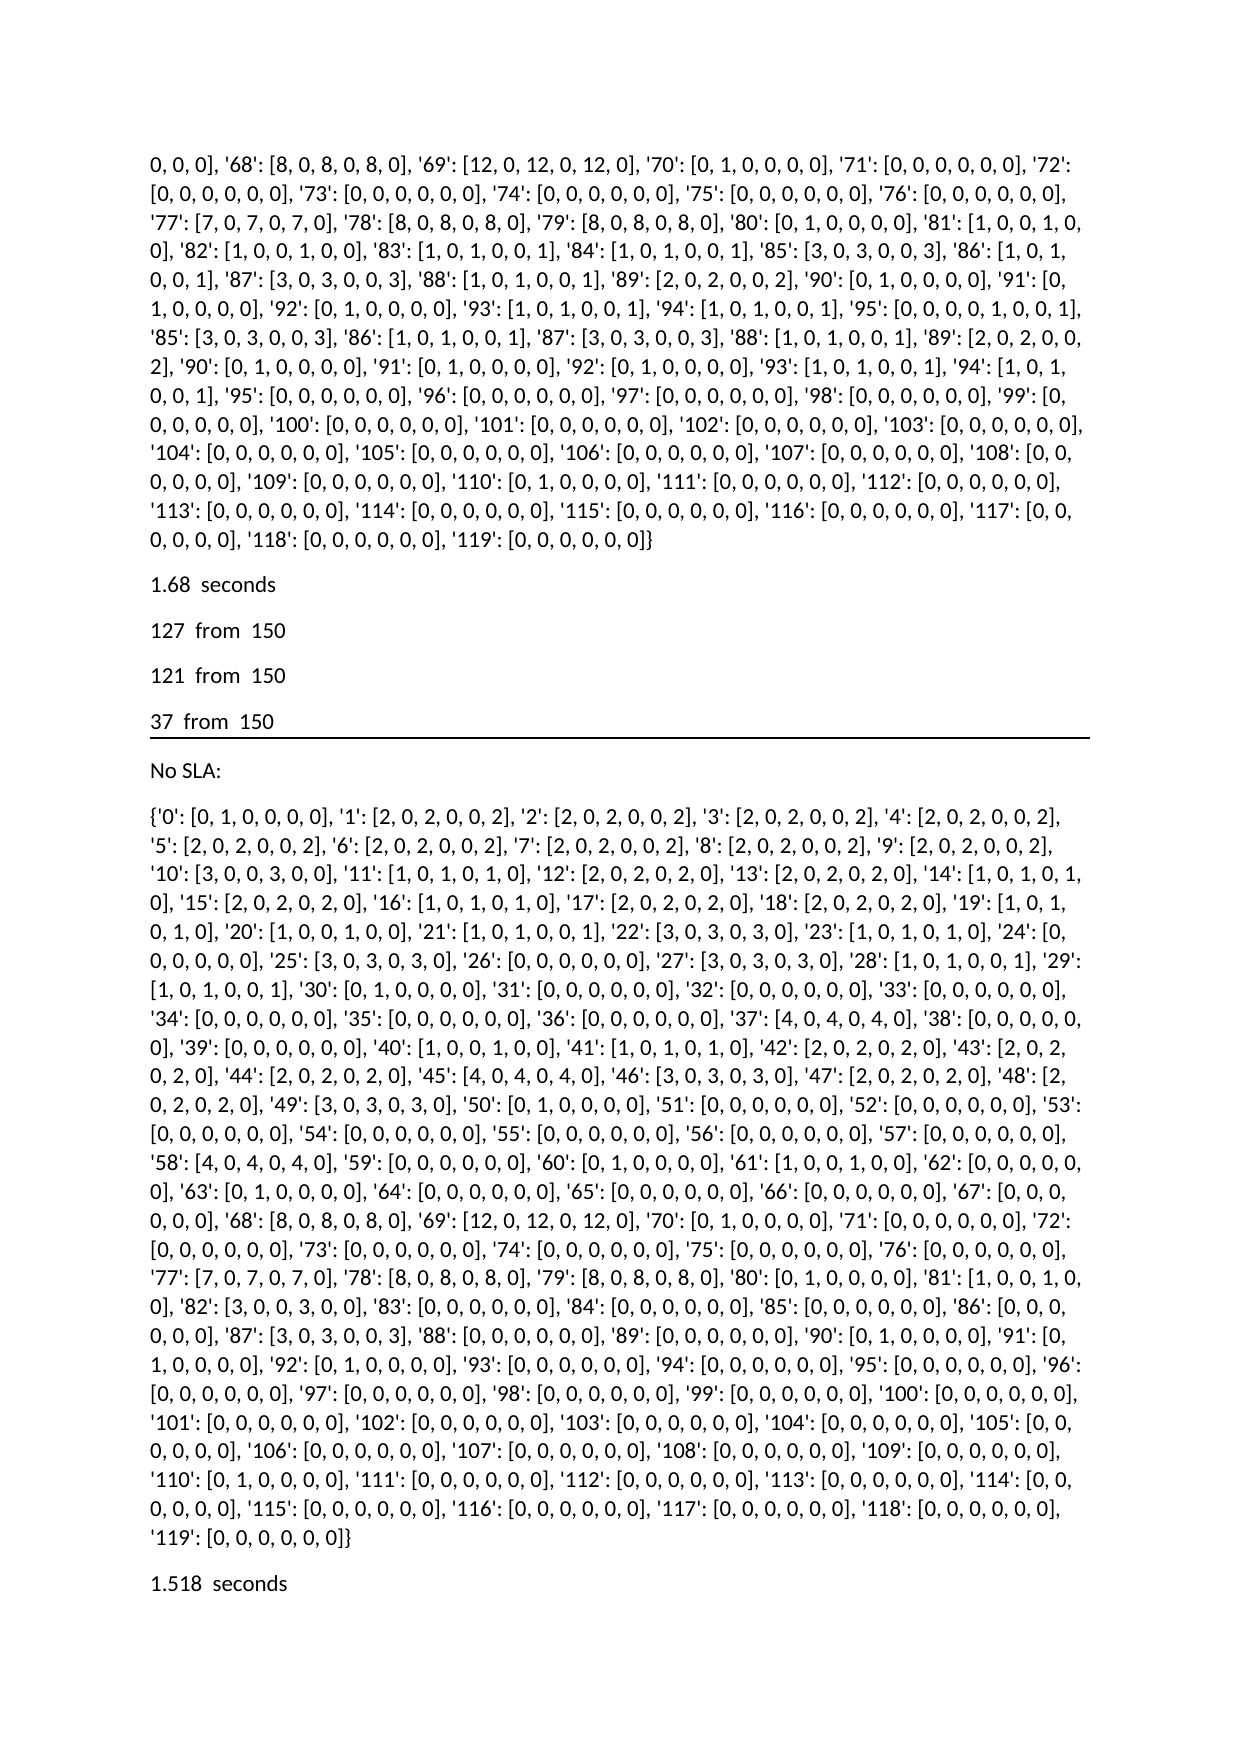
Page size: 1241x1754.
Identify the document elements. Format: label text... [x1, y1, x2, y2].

text 121 from 150 [150, 662, 1090, 690]
text 1.518 seconds [150, 1569, 1090, 1597]
text 37 from 150 [150, 707, 1090, 737]
text 1.68 seconds [150, 571, 1090, 599]
text {'0': [0, 1, 0, 0, 0, 0], '1': [2, 0, 2, 0, 0, 2], '2': [2, 0, 2, 0, 0, 2], '3': [2, 0, 2, 0, 0, 2], '4': [2, 0, 2, 0, 0, 2], '5': [2, 0, 2, 0, 0, 2], '6': [2, 0, 2, 0, 0, 2], '7': [2, 0, 2, 0, 0, 2], '8': [2, 0, 2, 0, 0, 2], '9': [2, 0, 2, 0, 0, 2], '10': [3, 0, 0, 3, 0, 0], '11': [1, 0, 1, 0, 1, 0], '12': [2, 0, 2, 0, 2, 0], '13': [2, 0, 2, 0, 2, 0], '14': [1, 0, 1, 0, 1, 0], '15': [2, 0, 2, 0, 2, 0], '16': [1, 0, 1, 0, 1, 0], '17': [2, 0, 2, 0, 2, 0], '18': [2, 0, 2, 0, 2, 0], '19': [1, 0, 1, 0, 1, 0], '20': [1, 0, 0, 1, 0, 0], '21': [1, 0, 1, 0, 0, 1], '22': [3, 0, 3, 0, 3, 0], '23': [1, 0, 1, 0, 1, 0], '24': [0, 0, 0, 0, 0, 0], '25': [3, 0, 3, 0, 3, 0], '26': [0, 0, 0, 0, 0, 0], '27': [3, 0, 3, 0, 3, 0], '28': [1, 0, 1, 0, 0, 1], '29': [1, 0, 1, 0, 0, 1], '30': [0, 1, 0, 0, 0, 0], '31': [0, 0, 0, 0, 0, 0], '32': [0, 0, 0, 0, 0, 0], '33': [0, 0, 0, 0, 0, 0], '34': [0, 0, 0, 0, 0, 0], '35': [0, 0, 0, 0, 0, 0], '36': [0, 0, 0, 0, 0, 0], '37': [4, 0, 4, 0, 4, 0], '38': [0, 0, 0, 0, 0, 0], '39': [0, 0, 0, 0, 0, 0], '40': [1, 0, 0, 1, 0, 0], '41': [1, 0, 1, 0, 1, 0], '42': [2, 0, 2, 0, 2, 0], '43': [2, 0, 2, 0, 2, 0], '44': [2, 0, 2, 0, 2, 0], '45': [4, 0, 4, 0, 4, 0], '46': [3, 0, 3, 0, 3, 0], '47': [2, 0, 2, 0, 2, 0], '48': [2, 0, 2, 0, 2, 0], '49': [3, 0, 3, 0, 3, 0], '50': [0, 1, 0, 0, 0, 0], '51': [0, 0, 0, 0, 0, 0], '52': [0, 0, 0, 0, 0, 0], '53': [0, 0, 0, 0, 0, 0], '54': [0, 0, 0, 0, 0, 0], '55': [0, 0, 0, 0, 0, 0], '56': [0, 0, 0, 0, 0, 0], '57': [0, 0, 0, 0, 0, 0], '58': [4, 0, 4, 0, 4, 0], '59': [0, 0, 0, 0, 0, 0], '60': [0, 1, 0, 0, 0, 0], '61': [1, 0, 0, 1, 0, 0], '62': [0, 0, 0, 0, 0, 0], '63': [0, 1, 0, 0, 0, 0], '64': [0, 0, 0, 0, 0, 0], '65': [0, 0, 0, 0, 0, 0], '66': [0, 0, 0, 0, 0, 0], '67': [0, 0, 0, 0, 0, 0], '68': [8, 0, 8, 0, 8, 0], '69': [12, 0, 12, 0, 12, 0], '70': [0, 1, 0, 0, 0, 0], '71': [0, 0, 0, 0, 0, 0], '72': [0, 0, 0, 0, 0, 0], '73': [0, 0, 0, 0, 0, 0], '74': [0, 0, 0, 0, 0, 0], '75': [0, 0, 0, 0, 0, 0], '76': [0, 0, 0, 0, 0, 0], '77': [7, 0, 7, 0, 7, 0], '78': [8, 0, 8, 0, 8, 0], '79': [8, 0, 8, 0, 8, 0], '80': [0, 1, 0, 0, 0, 0], '81': [1, 0, 0, 1, 0, 0], '82': [3, 0, 0, 3, 0, 0], '83': [0, 0, 0, 0, 0, 0], '84': [0, 0, 0, 0, 0, 0], '85': [0, 0, 0, 0, 0, 0], '86': [0, 0, 0, 0, 0, 0], '87': [3, 0, 3, 0, 0, 3], '88': [0, 0, 0, 0, 0, 0], '89': [0, 0, 0, 0, 0, 0], '90': [0, 1, 0, 0, 0, 0], '91': [0, 1, 0, 0, 0, 0], '92': [0, 1, 0, 0, 0, 0], '93': [0, 0, 0, 0, 0, 0], '94': [0, 0, 0, 0, 0, 0], '95': [0, 0, 0, 0, 0, 0], '96': [0, 0, 0, 0, 0, 0], '97': [0, 0, 0, 0, 0, 0], '98': [0, 0, 0, 0, 0, 0], '99': [0, 0, 0, 0, 0, 0], '100': [0, 0, 0, 0, 0, 0], '101': [0, 0, 0, 0, 0, 0], '102': [0, 0, 0, 0, 0, 0], '103': [0, 0, 0, 0, 0, 0], '104': [0, 0, 0, 0, 0, 0], '105': [0, 0, 0, 0, 0, 0], '106': [0, 0, 0, 0, 0, 0], '107': [0, 0, 0, 0, 0, 0], '108': [0, 0, 0, 0, 0, 0], '109': [0, 0, 0, 0, 0, 0], '110': [0, 1, 0, 0, 0, 0], '111': [0, 0, 0, 0, 0, 0], '112': [0, 0, 0, 0, 0, 0], '113': [0, 0, 0, 0, 0, 0], '114': [0, 0, 0, 0, 0, 0], '115': [0, 0, 0, 0, 0, 0], '116': [0, 0, 0, 0, 0, 0], '117': [0, 0, 0, 0, 0, 0], '118': [0, 0, 0, 0, 0, 0], '119': [0, 0, 0, 0, 0, 0]} [150, 802, 1090, 1551]
text 0, 0, 0], '68': [8, 0, 8, 0, 8, 0], '69': [12, 0, 12, 0, 12, 0], '70': [0, 1, 0, 0, 0, 0], '71': [0, 0, 0, 0, 0, 0], '72': [0, 0, 0, 0, 0, 0], '73': [0, 0, 0, 0, 0, 0], '74': [0, 0, 0, 0, 0, 0], '75': [0, 0, 0, 0, 0, 0], '76': [0, 0, 0, 0, 0, 0], '77': [7, 0, 7, 0, 7, 0], '78': [8, 0, 8, 0, 8, 0], '79': [8, 0, 8, 0, 8, 0], '80': [0, 1, 0, 0, 0, 0], '81': [1, 0, 0, 1, 0, 0], '82': [1, 0, 0, 1, 0, 0], '83': [1, 0, 1, 0, 0, 1], '84': [1, 0, 1, 0, 0, 1], '85': [3, 0, 3, 0, 0, 3], '86': [1, 0, 1, 0, 0, 1], '87': [3, 0, 3, 0, 0, 3], '88': [1, 0, 1, 0, 0, 1], '89': [2, 0, 2, 0, 0, 2], '90': [0, 1, 0, 0, 0, 0], '91': [0, 1, 0, 0, 0, 0], '92': [0, 1, 0, 0, 0, 0], '93': [1, 0, 1, 0, 0, 1], '94': [1, 0, 1, 0, 0, 1], '95': [0, 0, 0, 0, 1, 0, 0, 1], '85': [3, 0, 3, 0, 0, 3], '86': [1, 0, 1, 0, 0, 1], '87': [3, 0, 3, 0, 0, 3], '88': [1, 0, 1, 0, 0, 1], '89': [2, 0, 2, 0, 0, 2], '90': [0, 1, 0, 0, 0, 0], '91': [0, 1, 0, 0, 0, 0], '92': [0, 1, 0, 0, 0, 0], '93': [1, 0, 1, 0, 0, 1], '94': [1, 0, 1, 0, 0, 1], '95': [0, 0, 0, 0, 0, 0], '96': [0, 0, 0, 0, 0, 0], '97': [0, 0, 0, 0, 0, 0], '98': [0, 0, 0, 0, 0, 0], '99': [0, 0, 0, 0, 0, 0], '100': [0, 0, 0, 0, 0, 0], '101': [0, 0, 0, 0, 0, 0], '102': [0, 0, 0, 0, 0, 0], '103': [0, 0, 0, 0, 0, 0], '104': [0, 0, 0, 0, 0, 0], '105': [0, 0, 0, 0, 0, 0], '106': [0, 0, 0, 0, 0, 0], '107': [0, 0, 0, 0, 0, 0], '108': [0, 0, 0, 0, 0, 0], '109': [0, 0, 0, 0, 0, 0], '110': [0, 1, 0, 0, 0, 0], '111': [0, 0, 0, 0, 0, 0], '112': [0, 0, 0, 0, 0, 0], '113': [0, 0, 0, 0, 0, 0], '114': [0, 0, 0, 0, 0, 0], '115': [0, 0, 0, 0, 0, 0], '116': [0, 0, 0, 0, 0, 0], '117': [0, 0, 0, 0, 0, 0], '118': [0, 0, 0, 0, 0, 0], '119': [0, 0, 0, 0, 0, 0]} [150, 150, 1090, 553]
text No SLA: [150, 756, 1090, 784]
text 127 from 150 [150, 616, 1090, 644]
